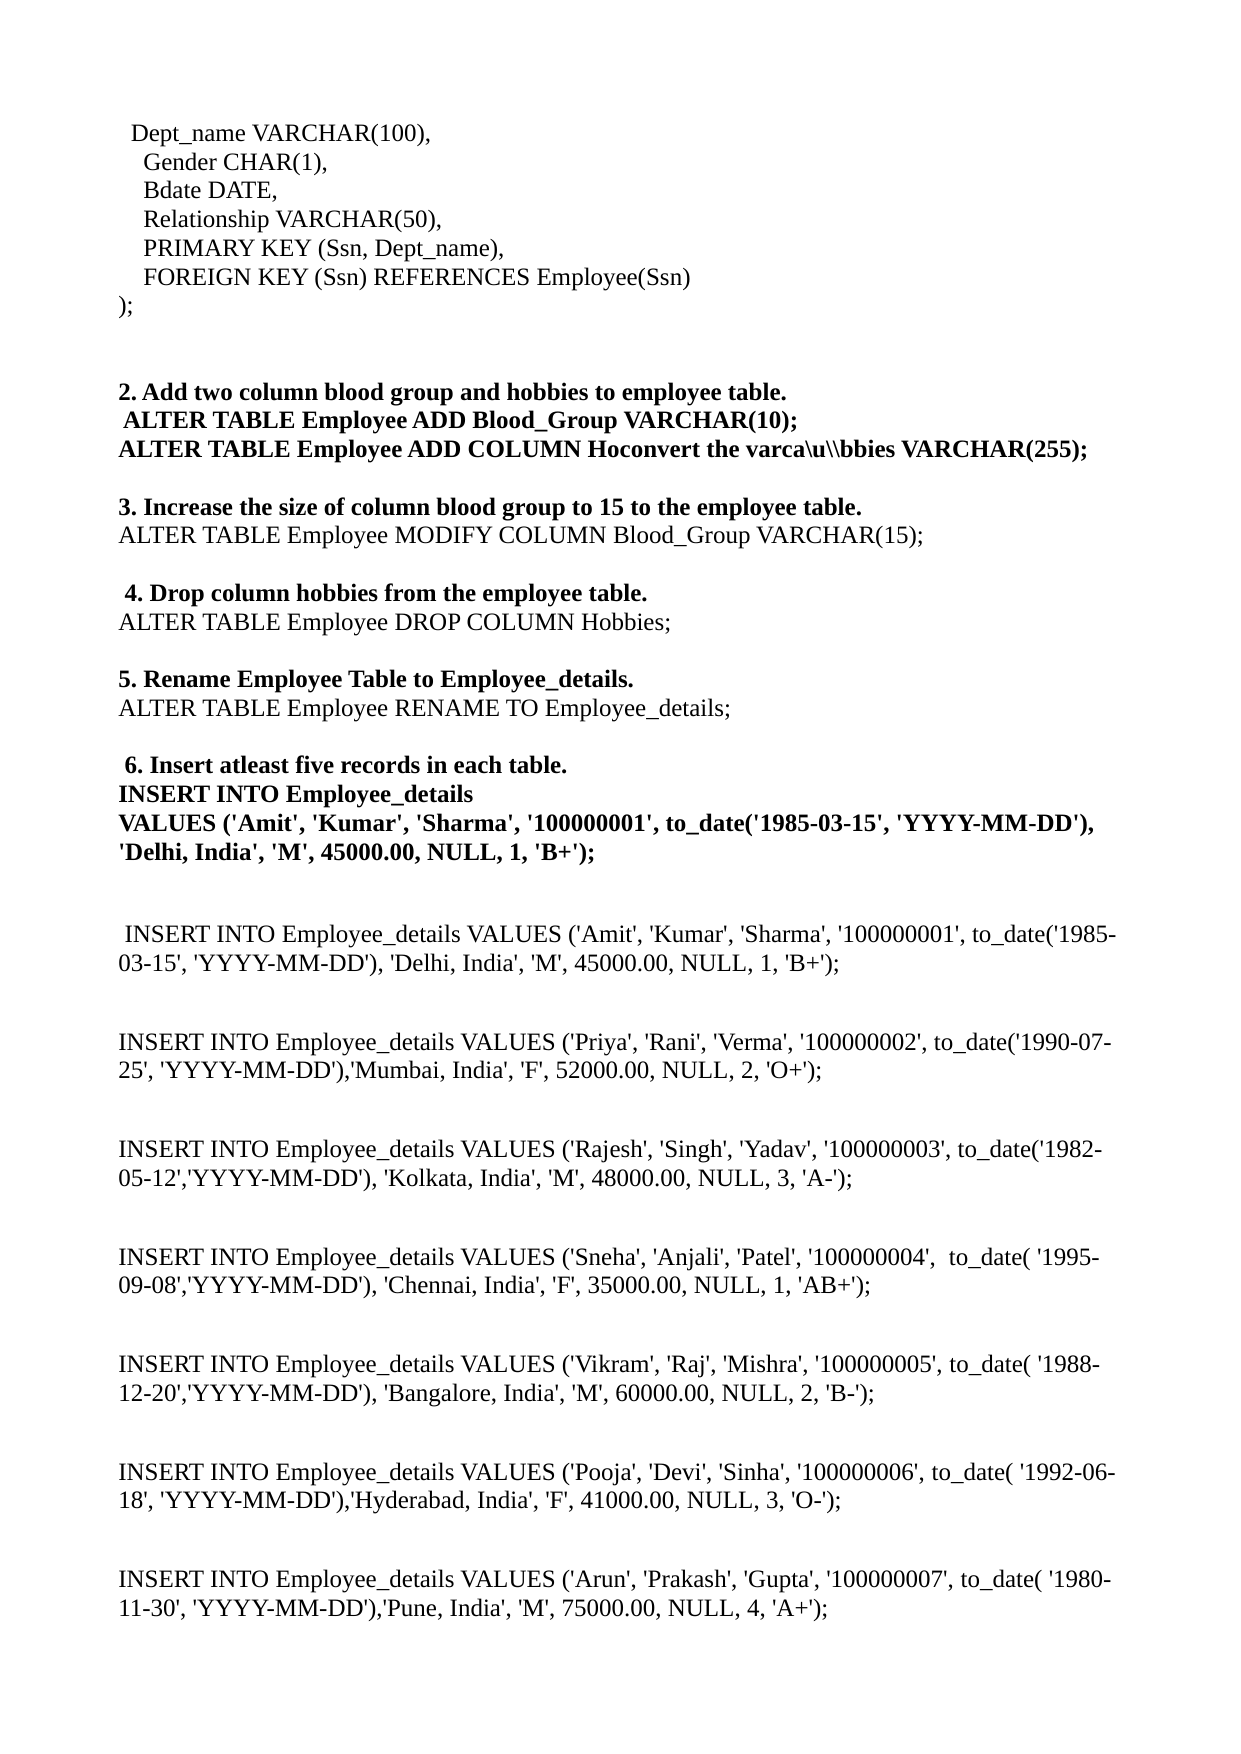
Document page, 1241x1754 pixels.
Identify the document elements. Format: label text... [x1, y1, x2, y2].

text 2. Add two column blood group and hobbies to employee table. [118, 377, 1122, 406]
text 6. Insert atleast five records in each table. [118, 751, 1122, 779]
text INSERT INTO Employee_details VALUES ('Pooja', 'Devi', 'Sinha', '100000006', to_date( '1992-06-18', 'YYYY-MM-DD'),'Hyderabad, India', 'F', 41000.00, NULL, 3, 'O-'); [118, 1457, 1122, 1514]
text FOREIGN KEY (Ssn) REFERENCES Employee(Ssn) [118, 262, 1122, 291]
text Bdate DATE, [118, 176, 1122, 204]
text INSERT INTO Employee_details VALUES ('Rajesh', 'Singh', 'Yadav', '100000003', to_date('1982-05-12','YYYY-MM-DD'), 'Kolkata, India', 'M', 48000.00, NULL, 3, 'A-'); [118, 1134, 1122, 1192]
text ALTER TABLE Employee ADD COLUMN Hoconvert the varca\u\\bbies VARCHAR(255); [118, 434, 1122, 463]
text INSERT INTO Employee_details [118, 779, 1122, 808]
text ALTER TABLE Employee DROP COLUMN Hobbies; [118, 607, 1122, 636]
text ALTER TABLE Employee MODIFY COLUMN Blood_Group VARCHAR(15); [118, 521, 1122, 549]
text PRIMARY KEY (Ssn, Dept_name), [118, 233, 1122, 262]
text 3. Increase the size of column blood group to 15 to the employee table. [118, 492, 1122, 521]
text ); [118, 291, 1122, 319]
text Dept_name VARCHAR(100), [118, 118, 1122, 147]
text ALTER TABLE Employee RENAME TO Employee_details; [118, 693, 1122, 722]
text VALUES ('Amit', 'Kumar', 'Sharma', '100000001', to_date('1985-03-15', 'YYYY-MM-DD'), 'Delhi, India', 'M', 45000.00, NULL, 1, 'B+'); [118, 808, 1122, 866]
text INSERT INTO Employee_details VALUES ('Priya', 'Rani', 'Verma', '100000002', to_date('1990-07-25', 'YYYY-MM-DD'),'Mumbai, India', 'F', 52000.00, NULL, 2, 'O+'); [118, 1027, 1122, 1084]
text INSERT INTO Employee_details VALUES ('Vikram', 'Raj', 'Mishra', '100000005', to_date( '1988-12-20','YYYY-MM-DD'), 'Bangalore, India', 'M', 60000.00, NULL, 2, 'B-'); [118, 1349, 1122, 1407]
text 5. Rename Employee Table to Employee_details. [118, 664, 1122, 693]
text INSERT INTO Employee_details VALUES ('Amit', 'Kumar', 'Sharma', '100000001', to_date('1985-03-15', 'YYYY-MM-DD'), 'Delhi, India', 'M', 45000.00, NULL, 1, 'B+'); [118, 919, 1122, 977]
text INSERT INTO Employee_details VALUES ('Sneha', 'Anjali', 'Patel', '100000004', to_date( '1995-09-08','YYYY-MM-DD'), 'Chennai, India', 'F', 35000.00, NULL, 1, 'AB+'); [118, 1242, 1122, 1299]
text 4. Drop column hobbies from the employee table. [118, 578, 1122, 607]
text INSERT INTO Employee_details VALUES ('Arun', 'Prakash', 'Gupta', '100000007', to_date( '1980-11-30', 'YYYY-MM-DD'),'Pune, India', 'M', 75000.00, NULL, 4, 'A+'); [118, 1564, 1122, 1622]
text Relationship VARCHAR(50), [118, 204, 1122, 233]
text Gender CHAR(1), [118, 147, 1122, 176]
text ALTER TABLE Employee ADD Blood_Group VARCHAR(10); [118, 406, 1122, 434]
